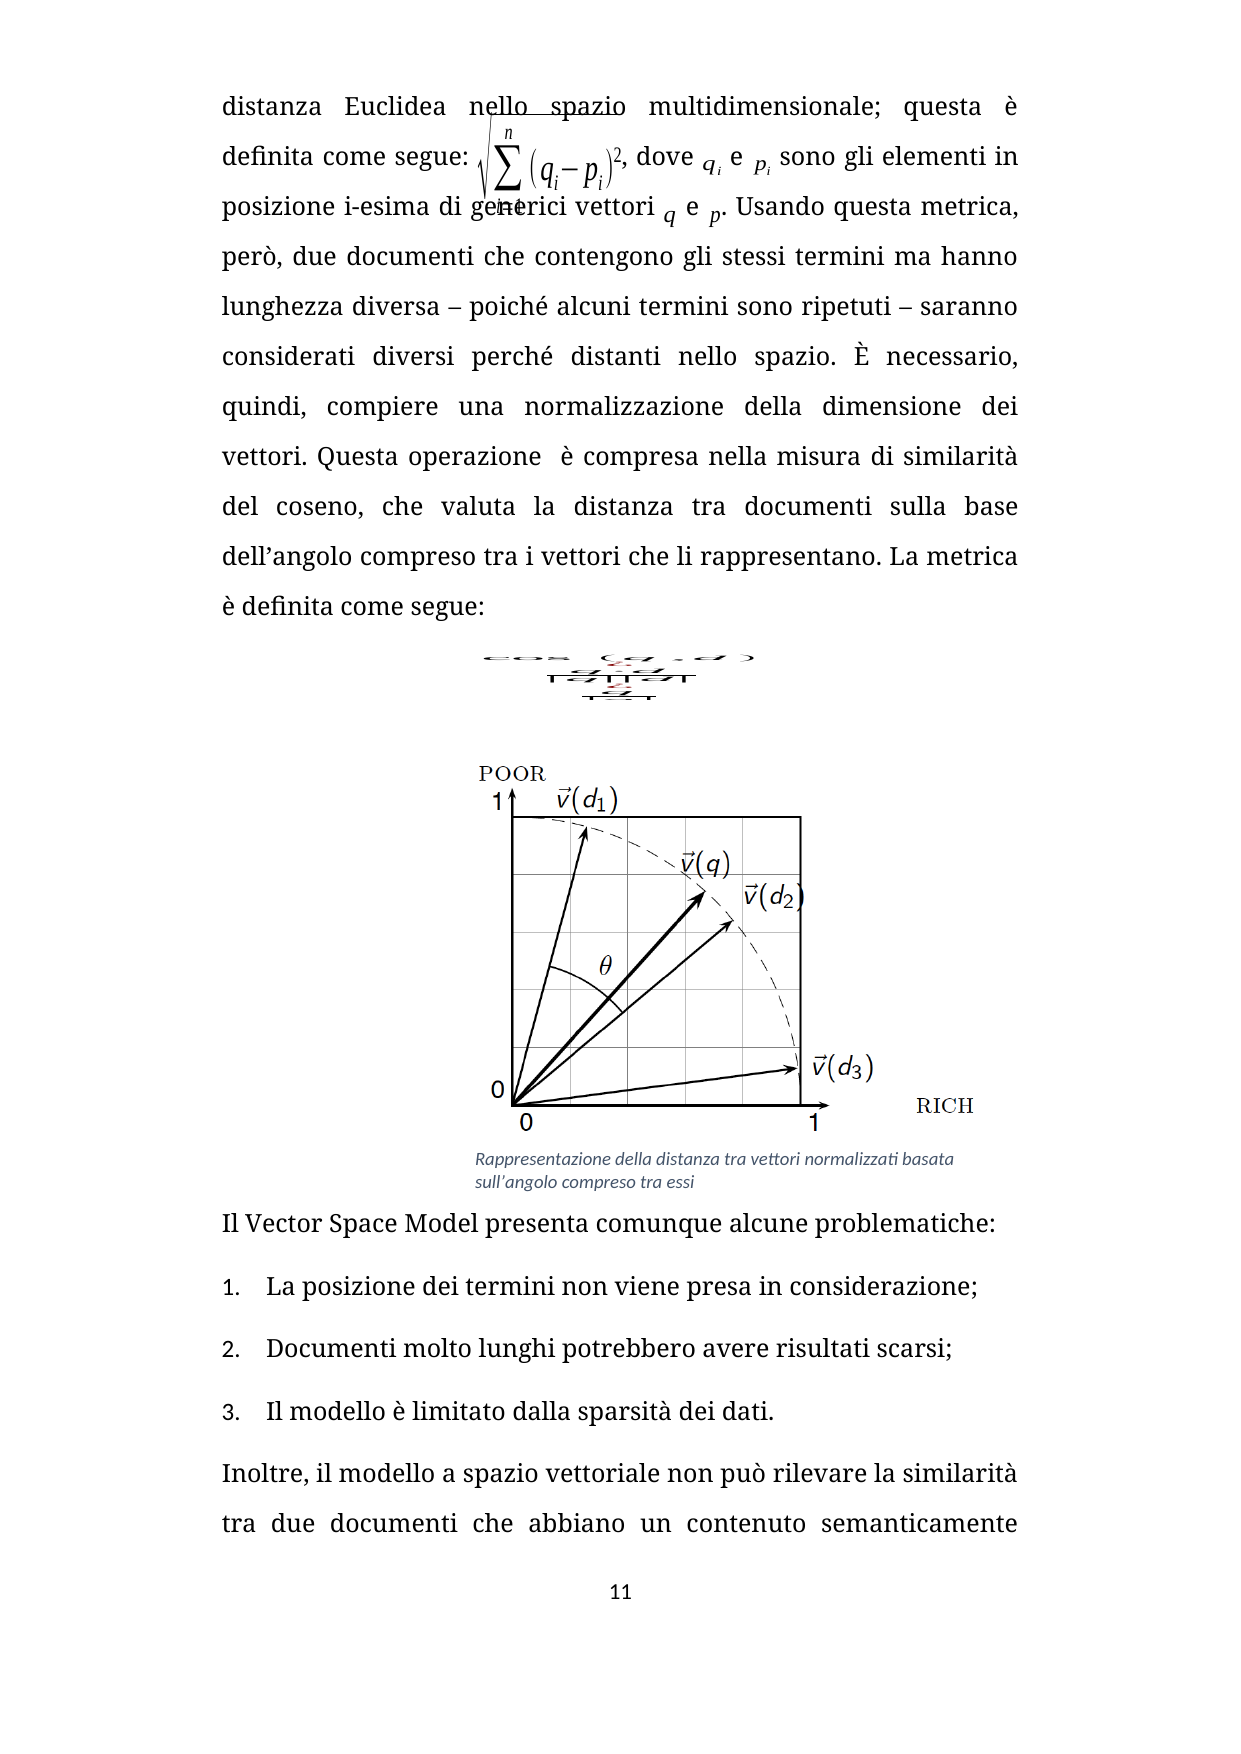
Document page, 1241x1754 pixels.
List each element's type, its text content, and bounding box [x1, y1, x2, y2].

text Rappresentazione della distanza tra vettori normalizzati basata sull’angolo compreso tra essi [475, 1147, 981, 1193]
text Inoltre, il modello a spazio vettoriale non può rilevare la similarità tra due documenti che abbiano un contenuto semanticamente [222, 1443, 1019, 1543]
list Documenti molto lunghi potrebbero avere risultati scarsi; [221, 1318, 1019, 1368]
text Il Vector Space Model presenta comunque alcune problematiche: [222, 725, 1019, 1243]
list Il modello è limitato dalla sparsità dei dati. [221, 1380, 1019, 1430]
text Utilizzando il VSM è possibile comparare documenti e query utilizzando operazioni vettoriali. Una prima possibilità per calcolare la distanza tra due documenti è considerare la loro distanza Euclidea nello spazio multidimensionale; questa è definita come segue: , dove e sono gli elementi in posizione i-esima di generici vettori e . Usando questa metrica, però, due documenti che contengono gli stessi termini ma hanno lunghezza diversa – poiché alcuni termini sono ripetuti – saranno considerati diversi perché distanti nello spazio. È necessario, quindi, compiere una normalizzazione della dimensione dei vettori. Questa operazione è compresa nella misura di similarità del coseno, che valuta la distanza tra documenti sulla base dell’angolo compreso tra i vettori che li rappresentano. La metrica è definita come segue: [222, 75, 1019, 625]
list La posizione dei termini non viene presa in considerazione; [221, 1255, 1019, 1305]
